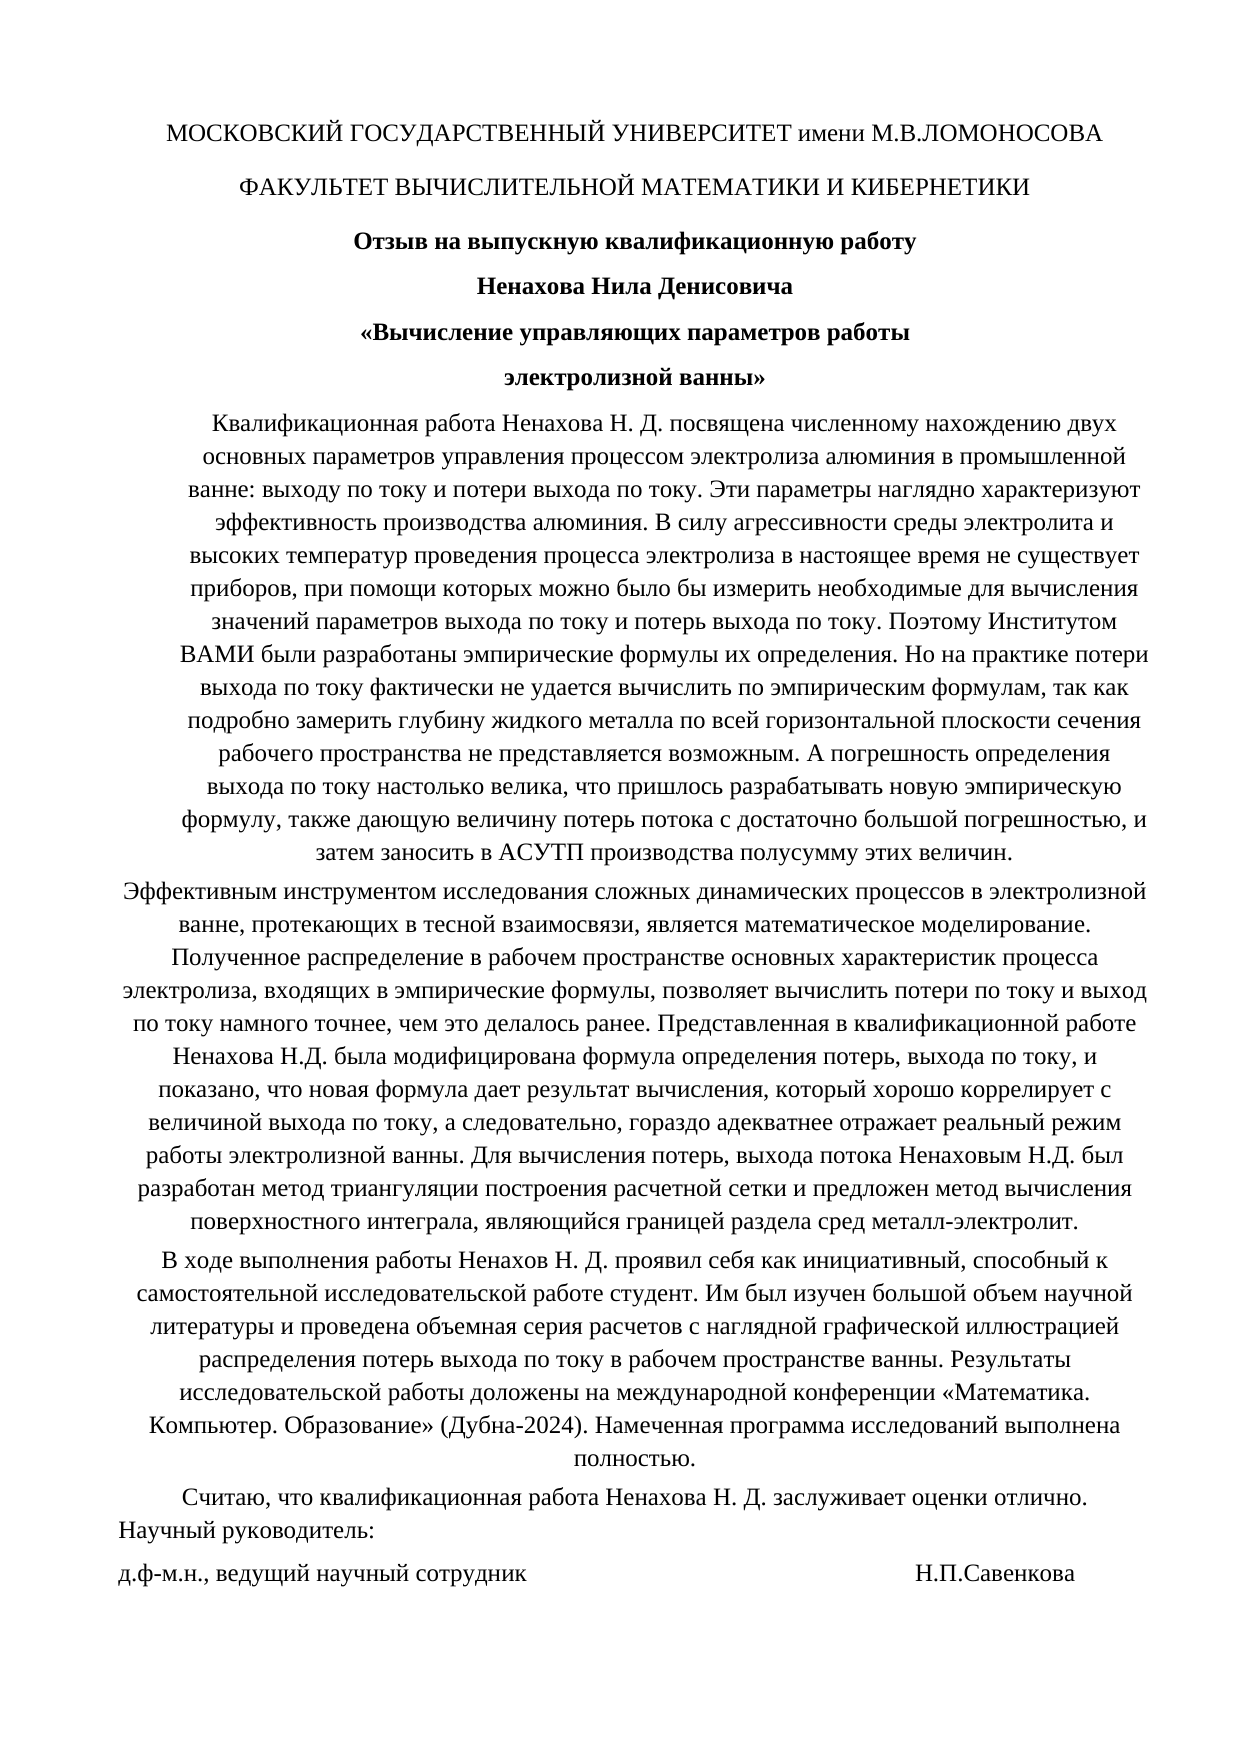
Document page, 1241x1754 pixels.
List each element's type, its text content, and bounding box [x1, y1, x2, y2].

text Научный руководитель: [118, 1515, 1152, 1544]
text «Вычисление управляющих параметров работы [118, 317, 1152, 346]
text Считаю, что квалификационная работа Ненахова Н. Д. заслуживает оценки отлично. [118, 1482, 1152, 1511]
text ФАКУЛЬТЕТ ВЫЧИСЛИТЕЛЬНОЙ МАТЕМАТИКИ И КИБЕРНЕТИКИ [118, 172, 1152, 201]
text Квалификационная работа Ненахова Н. Д. посвящена численному нахождению двух основных параметров управления процессом электролиза алюминия в промышленной ванне: выходу по току и потери выхода по току. Эти параметры наглядно характеризуют эффективность производства алюминия. В силу агрессивности среды электролита и высоких температур проведения процесса электролиза в настоящее время не существует приборов, при помощи которых можно было бы измерить необходимые для вычисления значений параметров выхода по току и потерь выхода по току. Поэтому Институтом ВАМИ были разработаны эмпирические формулы их определения. Но на практике потери выхода по току фактически не удается вычислить по эмпирическим формулам, так как подробно замерить глубину жидкого металла по всей горизонтальной плоскости сечения рабочего пространства не представляется возможным. А погрешность определения выхода по току настолько велика, что пришлось разрабатывать новую эмпирическую формулу, также дающую величину потерь потока с достаточно большой погрешностью, и затем заносить в АСУТП производства полусумму этих величин. [177, 408, 1152, 866]
text Эффективным инструментом исследования сложных динамических процессов в электролизной ванне, протекающих в тесной взаимосвязи, является математическое моделирование. Полученное распределение в рабочем пространстве основных характеристик процесса электролиза, входящих в эмпирические формулы, позволяет вычислить потери по току и выход по току намного точнее, чем это делалось ранее. Представленная в квалификационной работе Ненахова Н.Д. была модифицирована формула определения потерь, выхода по току, и показано, что новая формула дает результат вычисления, который хорошо коррелирует с величиной выхода по току, а следовательно, гораздо адекватнее отражает реальный режим работы электролизной ванны. Для вычисления потерь, выхода потока Ненаховым Н.Д. был разработан метод триангуляции построения расчетной сетки и предложен метод вычисления поверхностного интеграла, являющийся границей раздела сред металл-электролит. [118, 876, 1152, 1235]
text МОСКОВСКИЙ ГОСУДАРСТВЕННЫЙ УНИВЕРСИТЕТ имени М.В.ЛОМОНОСОВА [118, 118, 1152, 147]
text В ходе выполнения работы Ненахов Н. Д. проявил себя как инициативный, способный к самостоятельной исследовательской работе студент. Им был изучен большой объем научной литературы и проведена объемная серия расчетов с наглядной графической иллюстрацией распределения потерь выхода по току в рабочем пространстве ванны. Результаты исследовательской работы доложены на международной конференции «Математика. Компьютер. Образование» (Дубна-2024). Намеченная программа исследований выполнена полностью. [118, 1245, 1152, 1472]
text Ненахова Нила Денисовича [118, 271, 1152, 300]
text электролизной ванны» [118, 362, 1152, 391]
text д.ф-м.н., ведущий научный сотрудник Н.П.Савенкова [118, 1558, 1152, 1630]
text Отзыв на выпускную квалификационную работу [118, 226, 1152, 254]
